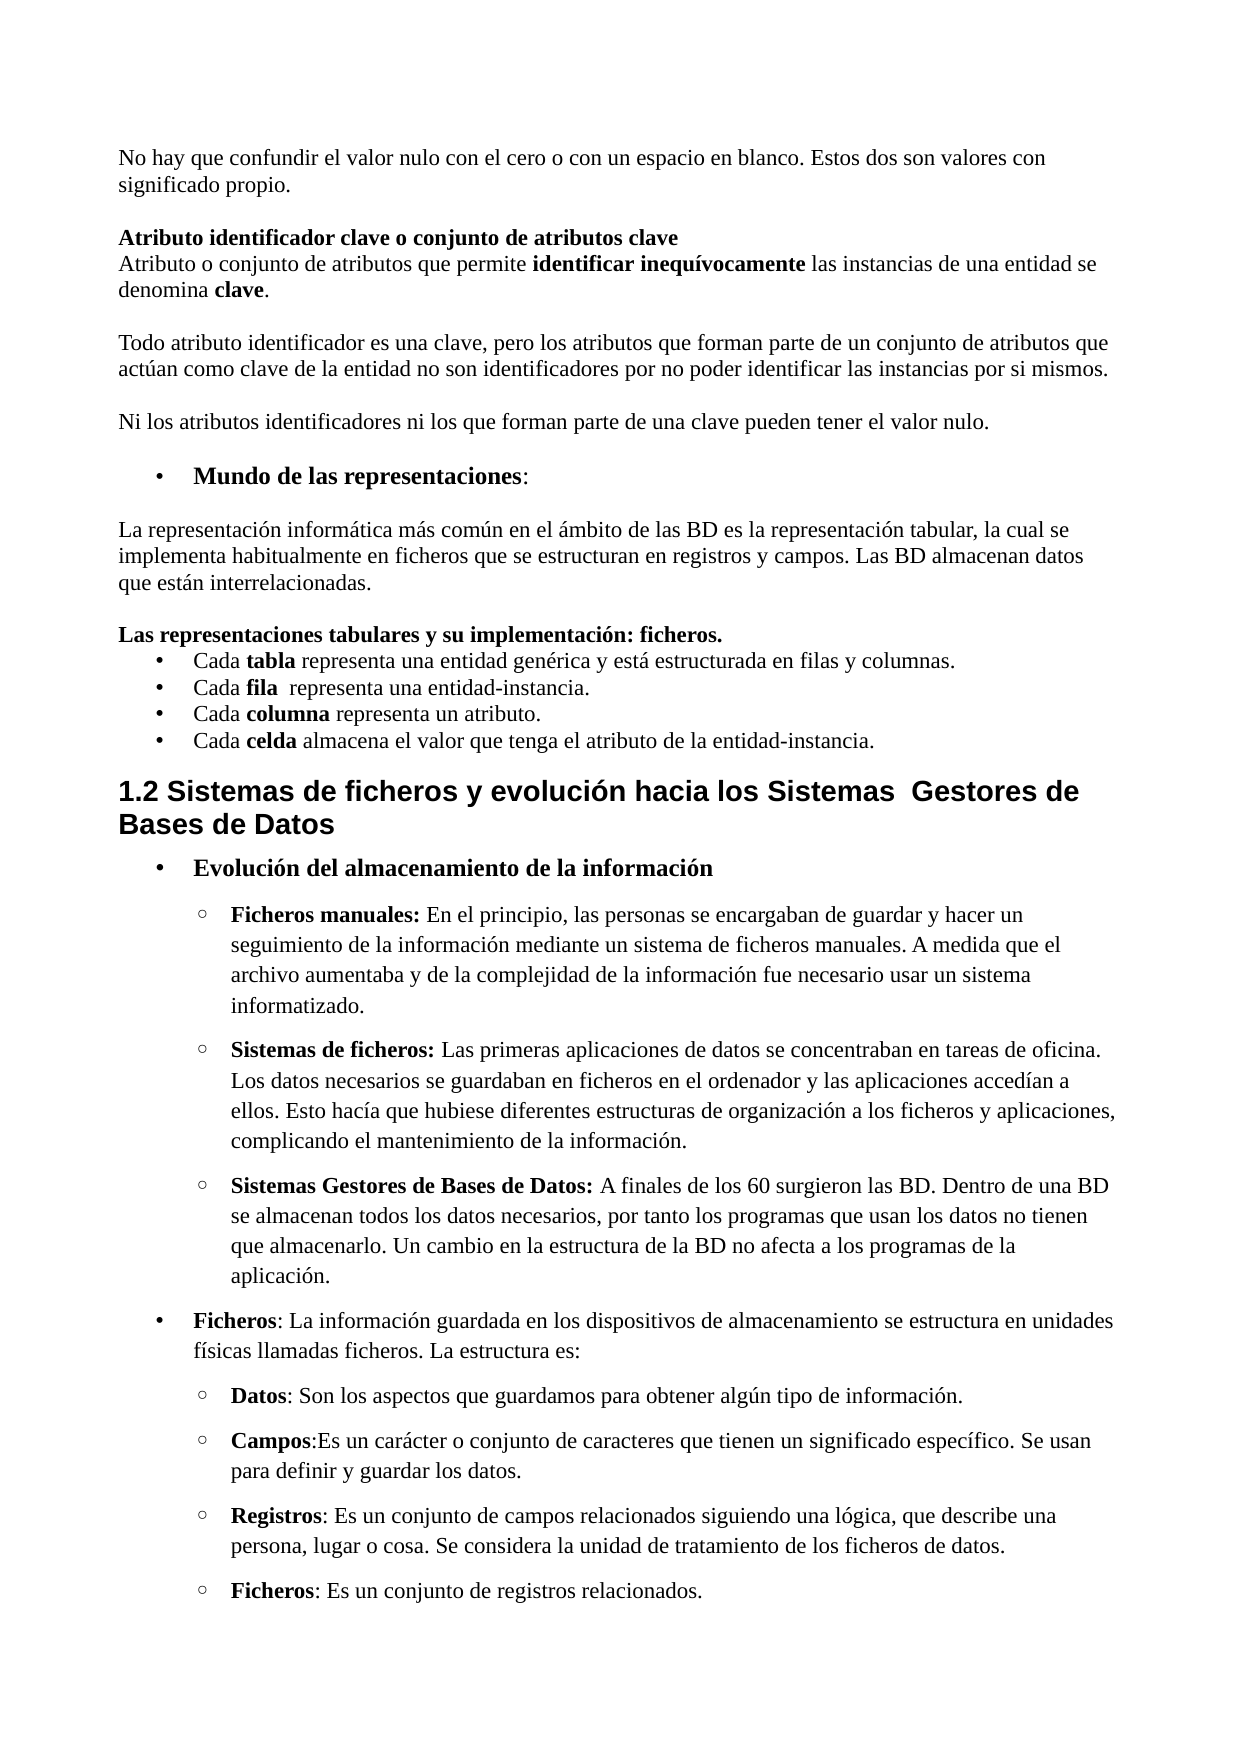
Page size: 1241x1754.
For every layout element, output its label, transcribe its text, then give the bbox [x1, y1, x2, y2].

text Las representaciones tabulares y su implementación: ficheros. [118, 621, 1122, 648]
list Cada fila representa una entidad-instancia. [156, 674, 1122, 700]
subtitle 1.2 Sistemas de ficheros y evolución hacia los Sistemas Gestores de Bases de Datos [118, 774, 1122, 841]
list Sistemas Gestores de Bases de Datos: A finales de los 60 surgieron las BD. Dentro de una BD se almacenan todos los datos necesarios, por tanto los programas que usan los datos no tienen que almacenarlo. Un cambio en la estructura de la BD no afecta a los programas de la aplicación. [193, 1172, 1122, 1289]
list Ficheros: Es un conjunto de registros relacionados. [193, 1577, 1122, 1603]
list Ficheros manuales: En el principio, las personas se encargaban de guardar y hacer un seguimiento de la información mediante un sistema de ficheros manuales. A medida que el archivo aumentaba y de la complejidad de la información fue necesario usar un sistema informatizado. [193, 901, 1122, 1018]
text La representación informática más común en el ámbito de las BD es la representación tabular, la cual se implementa habitualmente en ficheros que se estructuran en registros y campos. Las BD almacenan datos que están interrelacionadas. [118, 516, 1122, 595]
list Cada celda almacena el valor que tenga el atributo de la entidad-instancia. [156, 727, 1122, 753]
list Cada columna representa un atributo. [156, 700, 1122, 727]
list Datos: Son los aspectos que guardamos para obtener algún tipo de información. [193, 1382, 1122, 1409]
list Mundo de las representaciones: [156, 461, 1122, 516]
list Sistemas de ficheros: Las primeras aplicaciones de datos se concentraban en tareas de oficina. Los datos necesarios se guardaban en ficheros en el ordenador y las aplicaciones accedían a ellos. Esto hacía que hubiese diferentes estructuras de organización a los ficheros y aplicaciones, complicando el mantenimiento de la información. [193, 1036, 1122, 1153]
text No hay que confundir el valor nulo con el cero o con un espacio en blanco. Estos dos son valores con significado propio. Atributo identificador clave o conjunto de atributos clave Atributo o conjunto de atributos que permite identificar inequívocamente las instancias de una entidad se denomina clave. Todo atributo identificador es una clave, pero los atributos que forman parte de un conjunto de atributos que actúan como clave de la entidad no son identificadores por no poder identificar las instancias por si mismos. Ni los atributos identificadores ni los que forman parte de una clave pueden tener el valor nulo. [118, 118, 1122, 461]
list Campos:Es un carácter o conjunto de caracteres que tienen un significado específico. Se usan para definir y guardar los datos. [193, 1427, 1122, 1484]
list Ficheros: La información guardada en los dispositivos de almacenamiento se estructura en unidades físicas llamadas ficheros. La estructura es: [156, 1307, 1122, 1364]
list Registros: Es un conjunto de campos relacionados siguiendo una lógica, que describe una persona, lugar o cosa. Se considera la unidad de tratamiento de los ficheros de datos. [193, 1502, 1122, 1559]
list Evolución del almacenamiento de la información [156, 853, 1122, 882]
list Cada tabla representa una entidad genérica y está estructurada en filas y columnas. [156, 648, 1122, 674]
